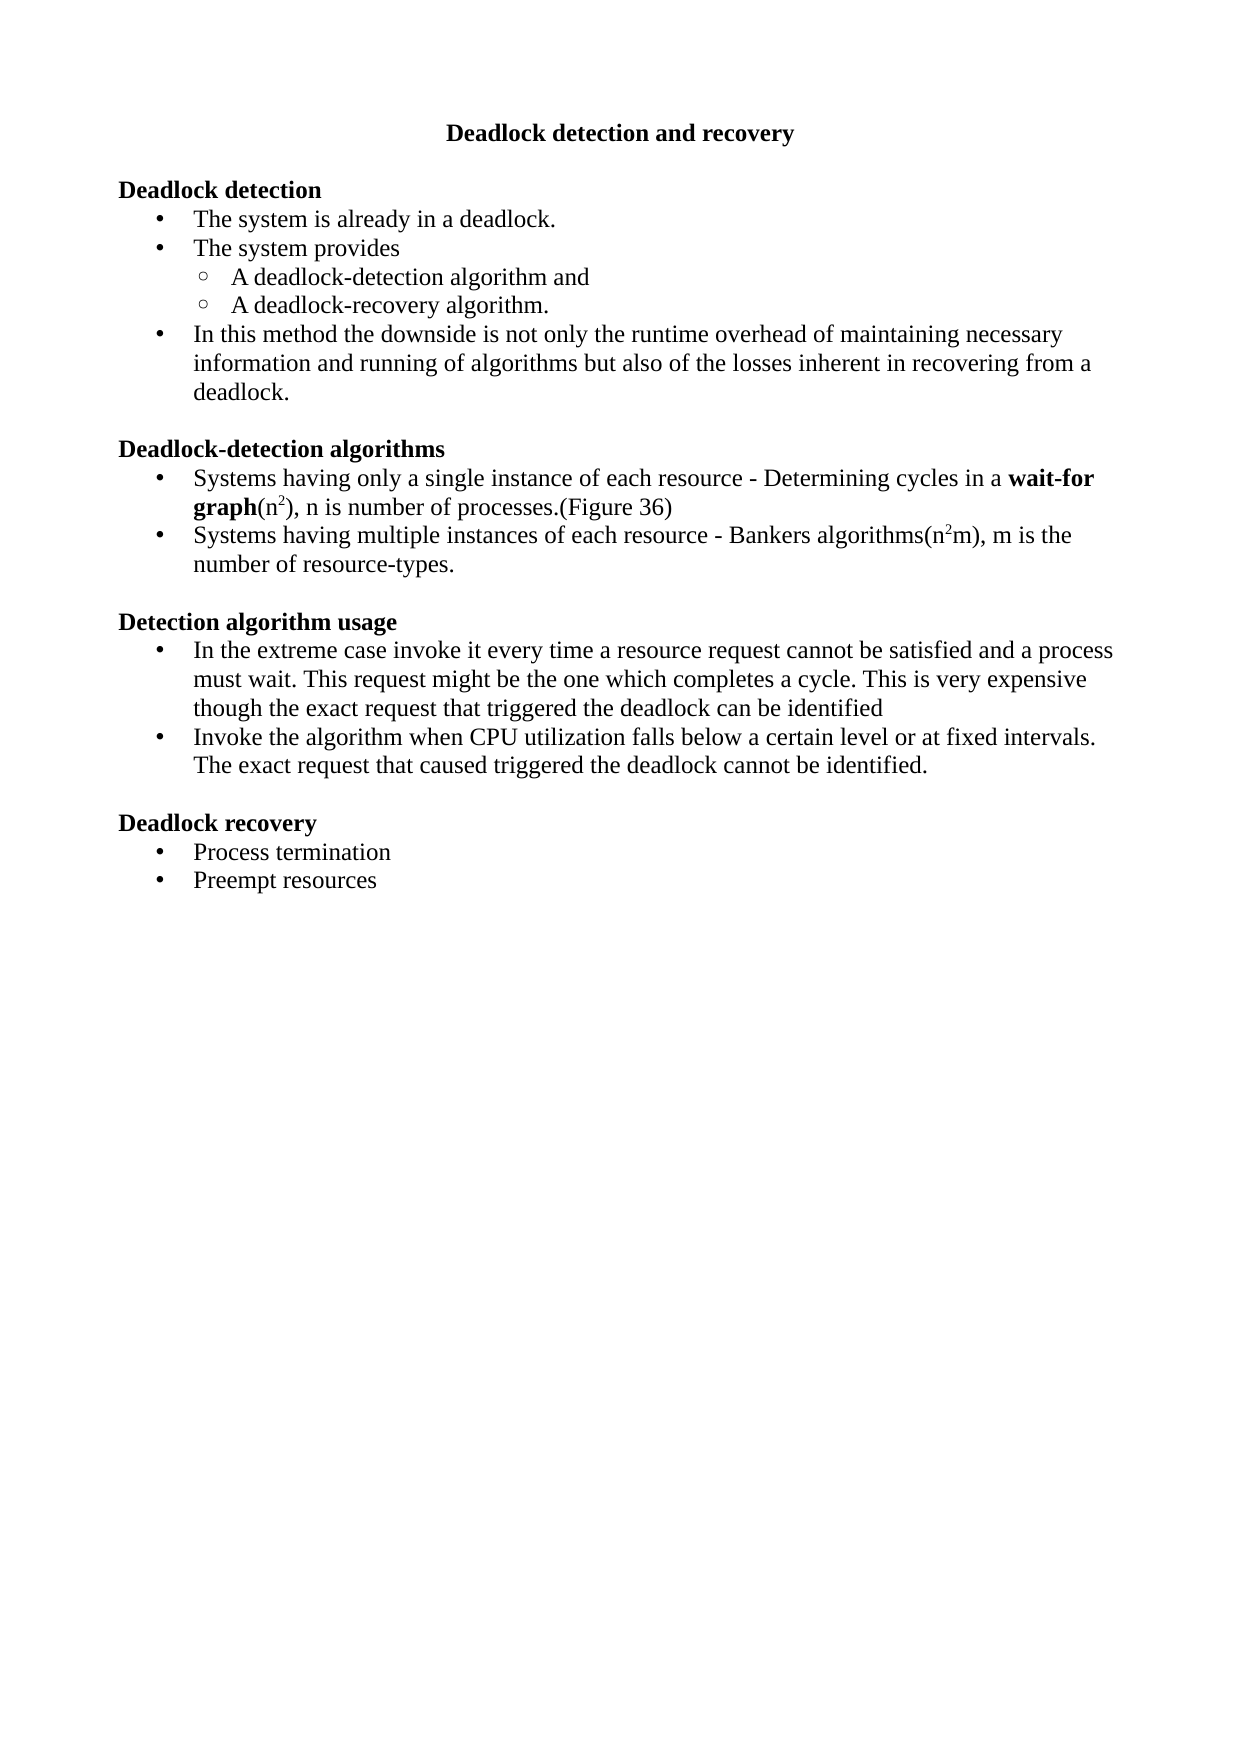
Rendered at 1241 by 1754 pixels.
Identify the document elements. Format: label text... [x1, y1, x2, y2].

list Systems having multiple instances of each resource - Bankers algorithms(n2m), m is the number of resource-types. [156, 521, 1122, 578]
list A deadlock-recovery algorithm. [193, 291, 1122, 319]
list In this method the downside is not only the runtime overhead of maintaining necessary information and running of algorithms but also of the losses inherent in recovering from a deadlock. [156, 319, 1122, 406]
list In the extreme case invoke it every time a resource request cannot be satisfied and a process must wait. This request might be the one which completes a cycle. This is very expensive though the exact request that triggered the deadlock can be identified [156, 636, 1122, 722]
text Deadlock detection [118, 176, 1122, 204]
list The system provides [156, 233, 1122, 262]
list Process termination [156, 837, 1122, 866]
list Preempt resources [156, 866, 1122, 894]
list Invoke the algorithm when CPU utilization falls below a certain level or at fixed intervals. The exact request that caused triggered the deadlock cannot be identified. [156, 722, 1122, 779]
list Systems having only a single instance of each resource - Determining cycles in a wait-for graph(n2), n is number of processes.(Figure 36) [156, 463, 1122, 521]
text Deadlock recovery [118, 808, 1122, 837]
text Detection algorithm usage [118, 607, 1122, 636]
list A deadlock-detection algorithm and [193, 262, 1122, 291]
list The system is already in a deadlock. [156, 204, 1122, 233]
text Deadlock-detection algorithms [118, 434, 1122, 463]
text Deadlock detection and recovery [118, 118, 1122, 147]
